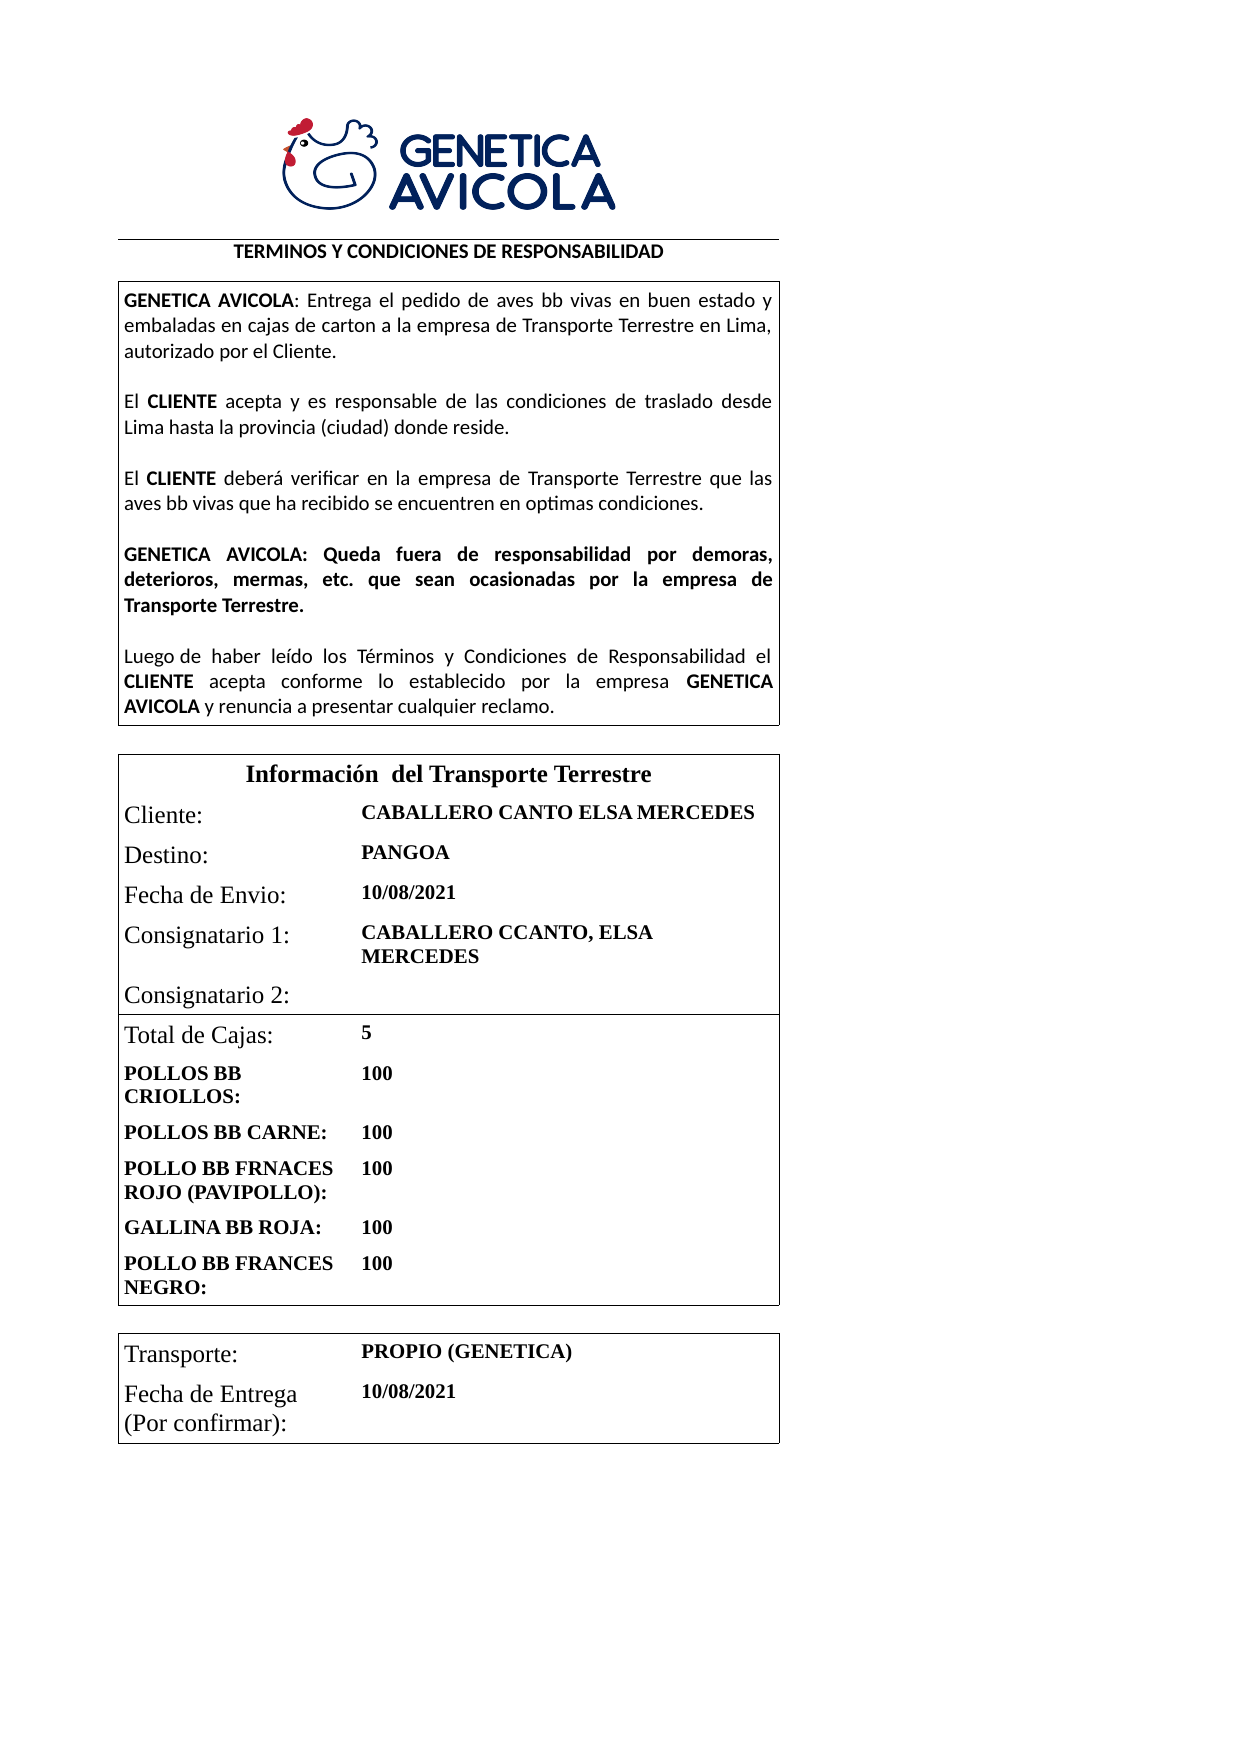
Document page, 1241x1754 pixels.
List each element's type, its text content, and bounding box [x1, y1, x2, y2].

table_cell 100 [356, 1209, 779, 1245]
table_cell POLLOS BB CRIOLLOS: [119, 1055, 356, 1114]
table_cell POLLO BB FRANCES NEGRO: [119, 1245, 356, 1304]
table_cell CABALLERO CCANTO, ELSA MERCEDES [356, 915, 779, 974]
table_cell Fecha de Envio: [119, 874, 356, 914]
table_cell POLLO BB FRNACES ROJO (PAVIPOLLO): [119, 1150, 356, 1209]
table_cell 100 [356, 1055, 779, 1114]
table_cell 5 [356, 1015, 779, 1055]
picture [282, 118, 616, 210]
table_header Información del Transporte Terrestre [119, 755, 779, 794]
table_cell Consignatario 2: [119, 974, 356, 1014]
table_cell PROPIO (GENETICA) [356, 1334, 779, 1374]
table_cell 100 [356, 1114, 779, 1150]
table_cell [118, 1306, 356, 1333]
table_header TERMINOS Y CONDICIONES DE RESPONSABILIDAD [118, 240, 779, 281]
table_cell 10/08/2021 [356, 874, 779, 914]
table_cell Transporte: [119, 1334, 356, 1374]
table_cell [356, 1306, 779, 1333]
table_cell Total de Cajas: [119, 1015, 356, 1055]
table_cell CABALLERO CANTO ELSA MERCEDES [356, 794, 779, 834]
table_cell 10/08/2021 [356, 1374, 779, 1443]
table_cell 100 [356, 1245, 779, 1304]
table_cell GALLINA BB ROJA: [119, 1209, 356, 1245]
table_cell Destino: [119, 834, 356, 874]
table_cell GENETICA AVICOLA: Entrega el pedido de aves bb vivas en buen estado y embaladas en cajas de carton a la empresa de Transporte Terrestre en Lima, autorizado por el Cliente. El CLIENTE acepta y es responsable de las condiciones de traslado desde Lima hasta la provincia (ciudad) donde reside. El CLIENTE deberá verificar en la empresa de Transporte Terrestre que las aves bb vivas que ha recibido se encuentren en optimas condiciones. GENETICA AVICOLA: Queda fuera de responsabilidad por demoras, deterioros, mermas, etc. que sean ocasionadas por la empresa de Transporte Terrestre. Luego de haber leído los Términos y Condiciones de Responsabilidad el CLIENTE acepta conforme lo establecido por la empresa GENETICA AVICOLA y renuncia a presentar cualquier reclamo. [119, 282, 779, 725]
table_cell Cliente: [119, 794, 356, 834]
table_cell Fecha de Entrega (Por confirmar): [119, 1374, 356, 1443]
table_cell POLLOS BB CARNE: [119, 1114, 356, 1150]
table_cell [356, 974, 779, 1014]
table_cell Consignatario 1: [119, 915, 356, 974]
table_cell 100 [356, 1150, 779, 1209]
table_cell PANGOA [356, 834, 779, 874]
